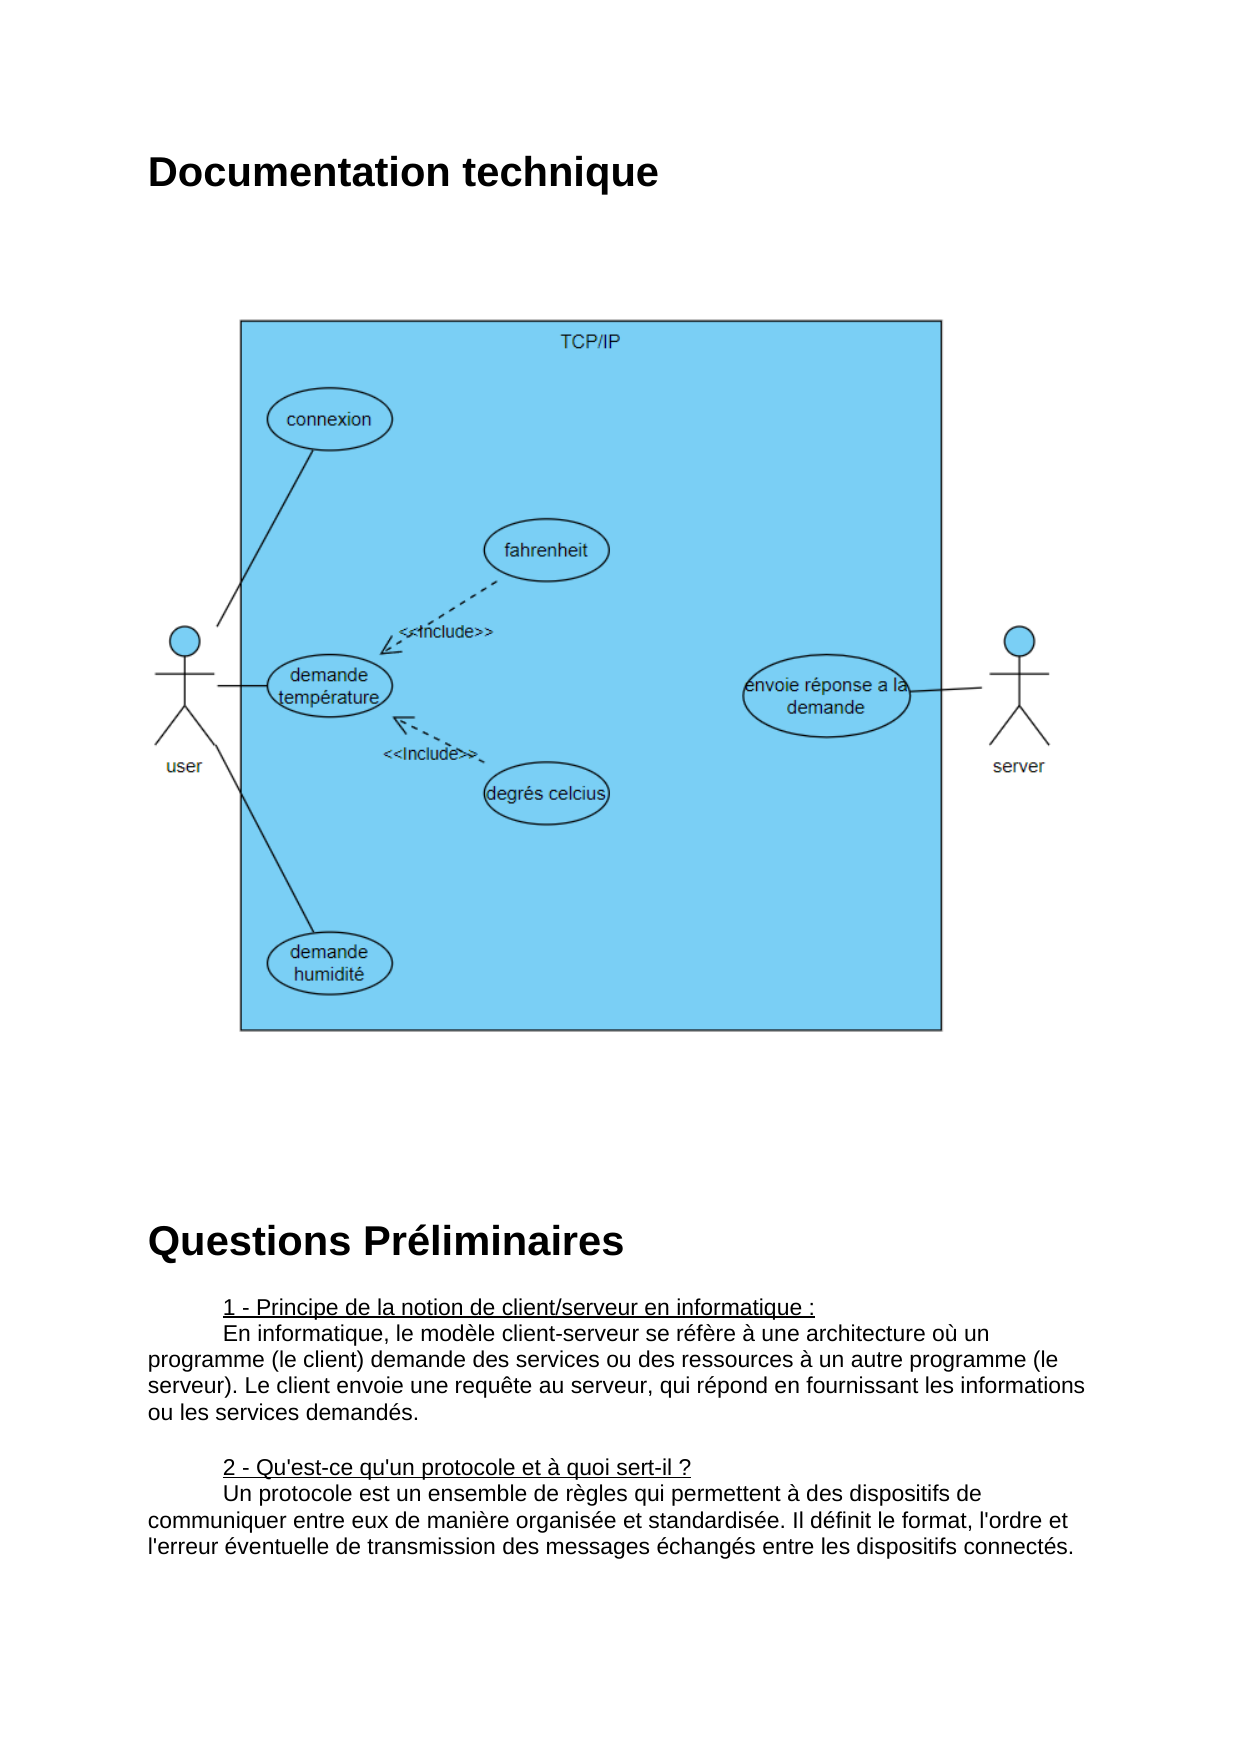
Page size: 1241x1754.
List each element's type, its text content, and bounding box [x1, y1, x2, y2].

text En informatique, le modèle client-serveur se réfère à une architecture où un programme (le client) demande des services ou des ressources à un autre programme (le serveur). Le client envoie une requête au serveur, qui répond en fournissant les informations ou les services demandés. [148, 1320, 1093, 1425]
text Un protocole est un ensemble de règles qui permettent à des dispositifs de communiquer entre eux de manière organisée et standardisée. Il définit le format, l'ordre et l'erreur éventuelle de transmission des messages échangés entre les dispositifs connectés. [148, 1480, 1093, 1559]
text 1 - Principe de la notion de client/serveur en informatique : [148, 1293, 1093, 1320]
text 2 - Qu'est-ce qu'un protocole et à quoi sert-il ? [148, 1454, 1093, 1480]
text Questions Préliminaires [148, 1217, 1093, 1265]
text Documentation technique [148, 148, 1093, 196]
